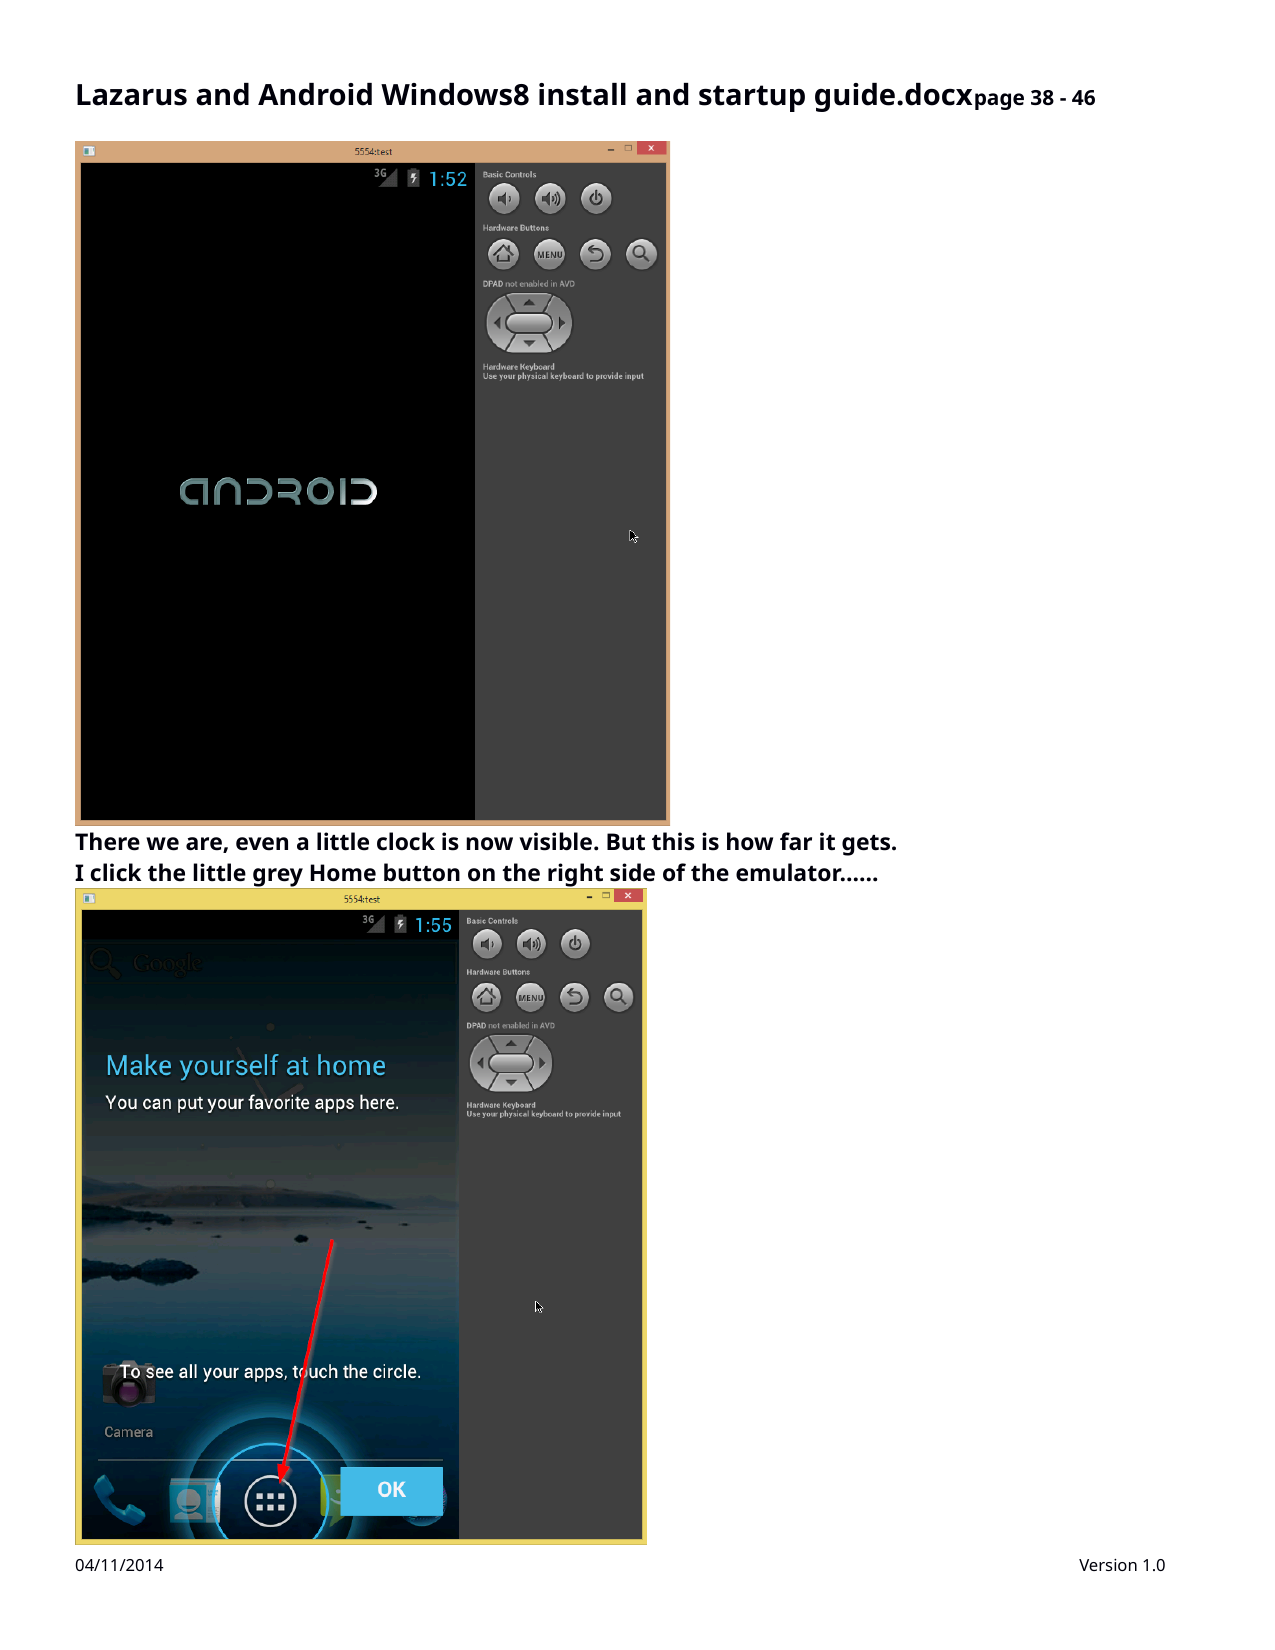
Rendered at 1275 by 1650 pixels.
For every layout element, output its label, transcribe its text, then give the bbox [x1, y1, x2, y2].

picture [75, 141, 671, 826]
picture [75, 888, 647, 1545]
text I click the little grey Home button on the right side of the emulator...... [75, 857, 1200, 888]
text There we are, even a little clock is now visible. But this is how far it gets. [75, 826, 1200, 857]
